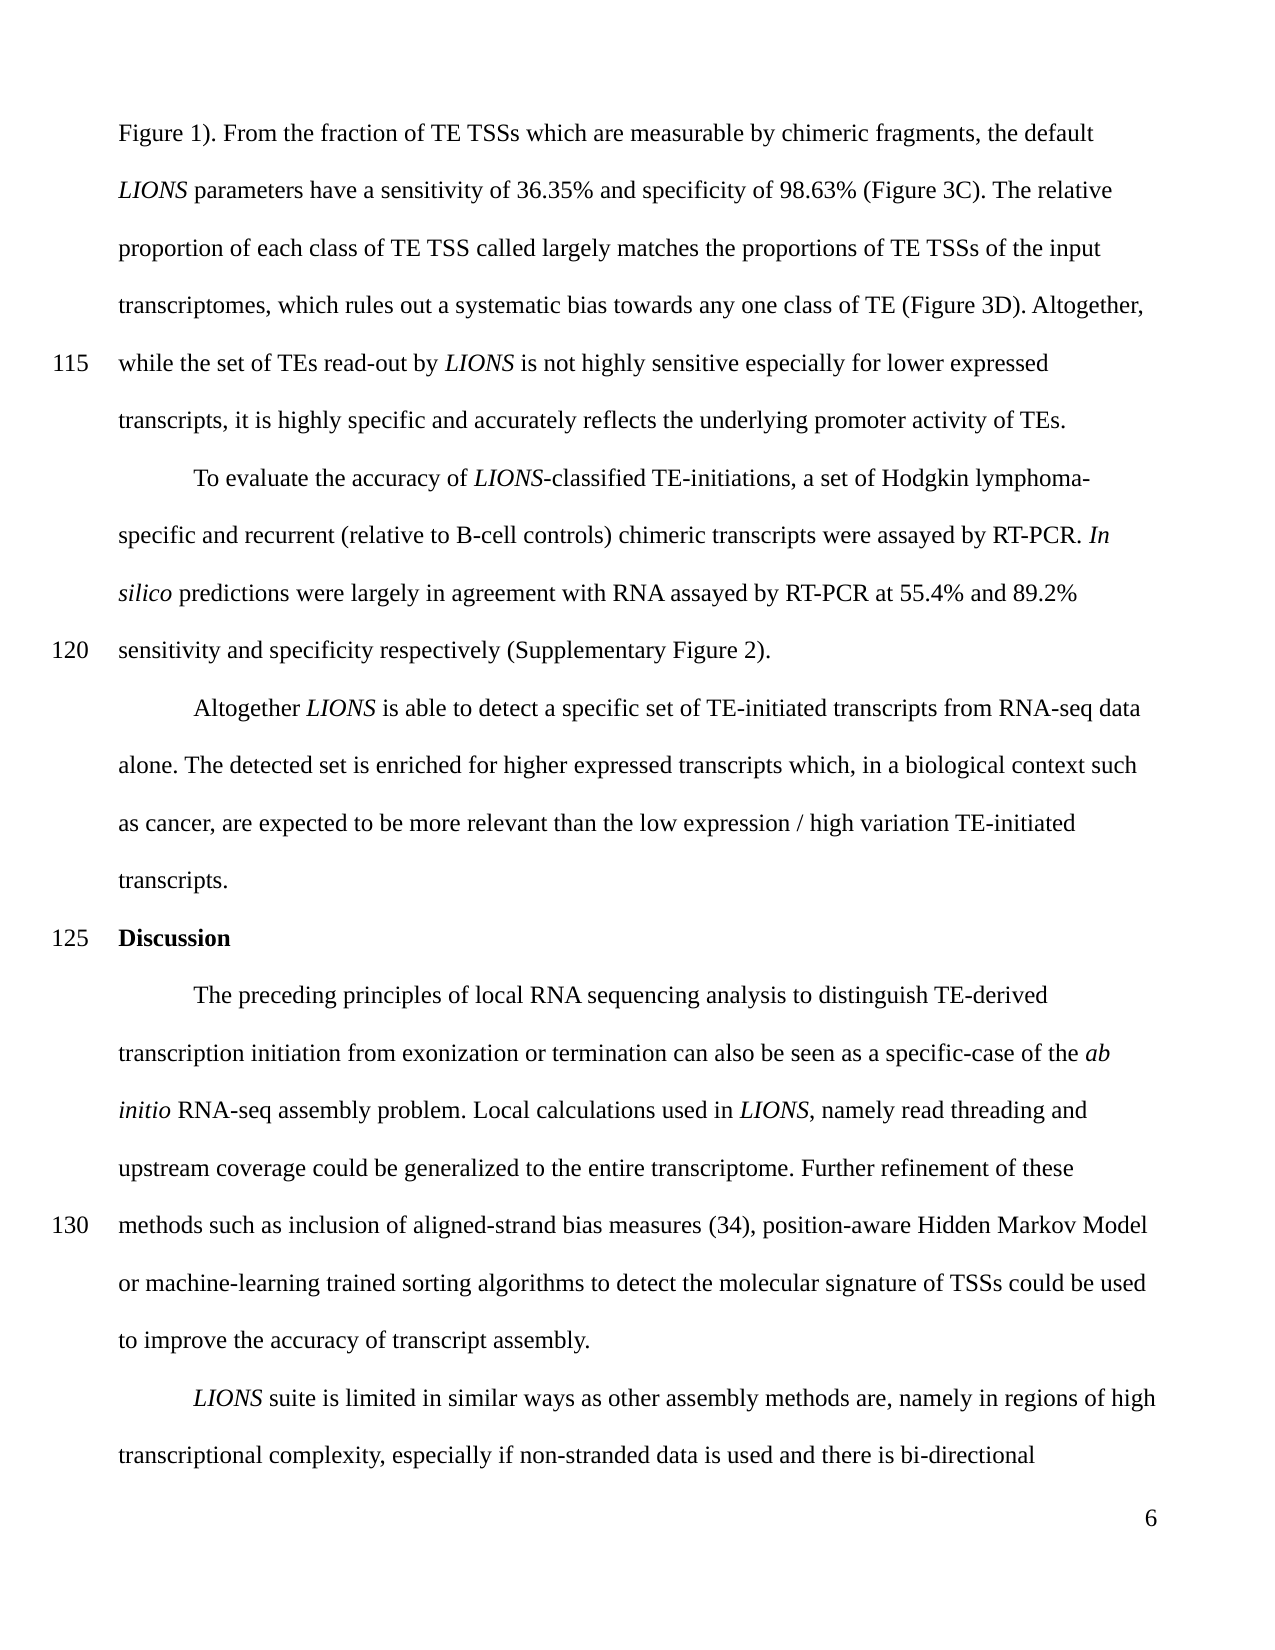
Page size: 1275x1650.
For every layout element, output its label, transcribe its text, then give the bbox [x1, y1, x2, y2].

text To evaluate the accuracy of LIONS-classified TE-initiations, a set of Hodgkin lymphoma-specific and recurrent (relative to B-cell controls) chimeric transcripts were assayed by RT-PCR. In silico predictions were largely in agreement with RNA assayed by RT-PCR at 55.4% and 89.2% sensitivity and specificity respectively (Supplementary Figure 2). [118, 463, 1157, 664]
text Figure 1). From the fraction of TE TSSs which are measurable by chimeric fragments, the default LIONS parameters have a sensitivity of 36.35% and specificity of 98.63% (Figure 3C). The relative proportion of each class of TE TSS called largely matches the proportions of TE TSSs of the input transcriptomes, which rules out a systematic bias towards any one class of TE (Figure 3D). Altogether, while the set of TEs read-out by LIONS is not highly sensitive especially for lower expressed transcripts, it is highly specific and accurately reflects the underlying promoter activity of TEs. [118, 118, 1157, 434]
text Discussion [118, 923, 1157, 952]
text Altogether LIONS is able to detect a specific set of TE-initiated transcripts from RNA-seq data alone. The detected set is enriched for higher expressed transcripts which, in a biological context such as cancer, are expected to be more relevant than the low expression / high variation TE-initiated transcripts. [118, 693, 1157, 894]
text The preceding principles of local RNA sequencing analysis to distinguish TE-derived transcription initiation from exonization or termination can also be seen as a specific-case of the ab initio RNA-seq assembly problem. Local calculations used in LIONS, namely read threading and upstream coverage could be generalized to the entire transcriptome. Further refinement of these methods such as inclusion of aligned-strand bias measures (34), position-aware Hidden Markov Model or machine-learning trained sorting algorithms to detect the molecular signature of TSSs could be used to improve the accuracy of transcript assembly. [118, 981, 1157, 1354]
text LIONS suite is limited in similar ways as other assembly methods are, namely in regions of high transcriptional complexity, especially if non-stranded data is used and there is bi-directional [118, 1383, 1157, 1469]
